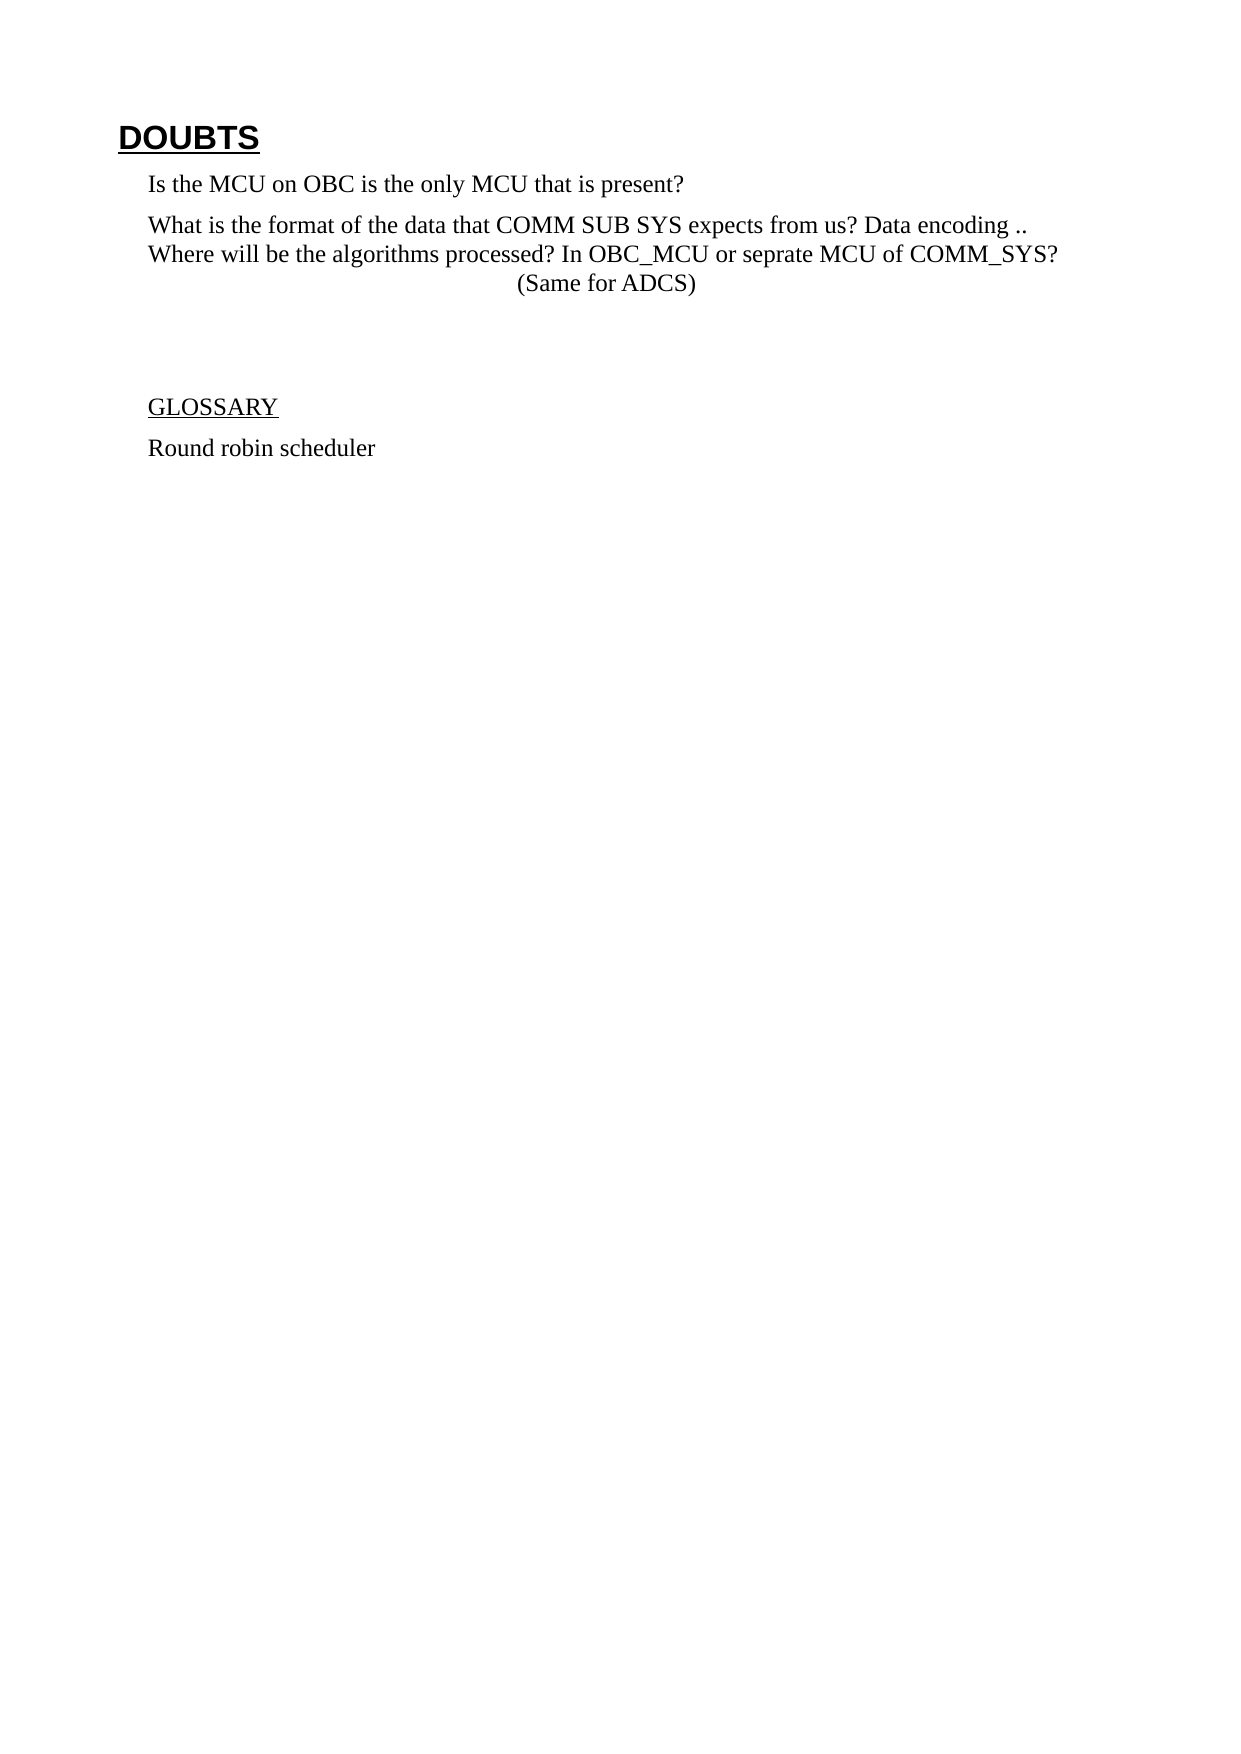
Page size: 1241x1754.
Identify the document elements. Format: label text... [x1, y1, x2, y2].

subtitle DOUBTS [118, 118, 1122, 157]
text Is the MCU on OBC is the only MCU that is present? [148, 169, 1122, 198]
text Round robin scheduler [148, 433, 1122, 462]
text What is the format of the data that COMM SUB SYS expects from us? Data encoding .. Where will be the algorithms processed? In OBC_MCU or seprate MCU of COMM_SYS? (Same for ADCS) [148, 211, 1122, 297]
text GLOSSARY [148, 392, 1122, 421]
